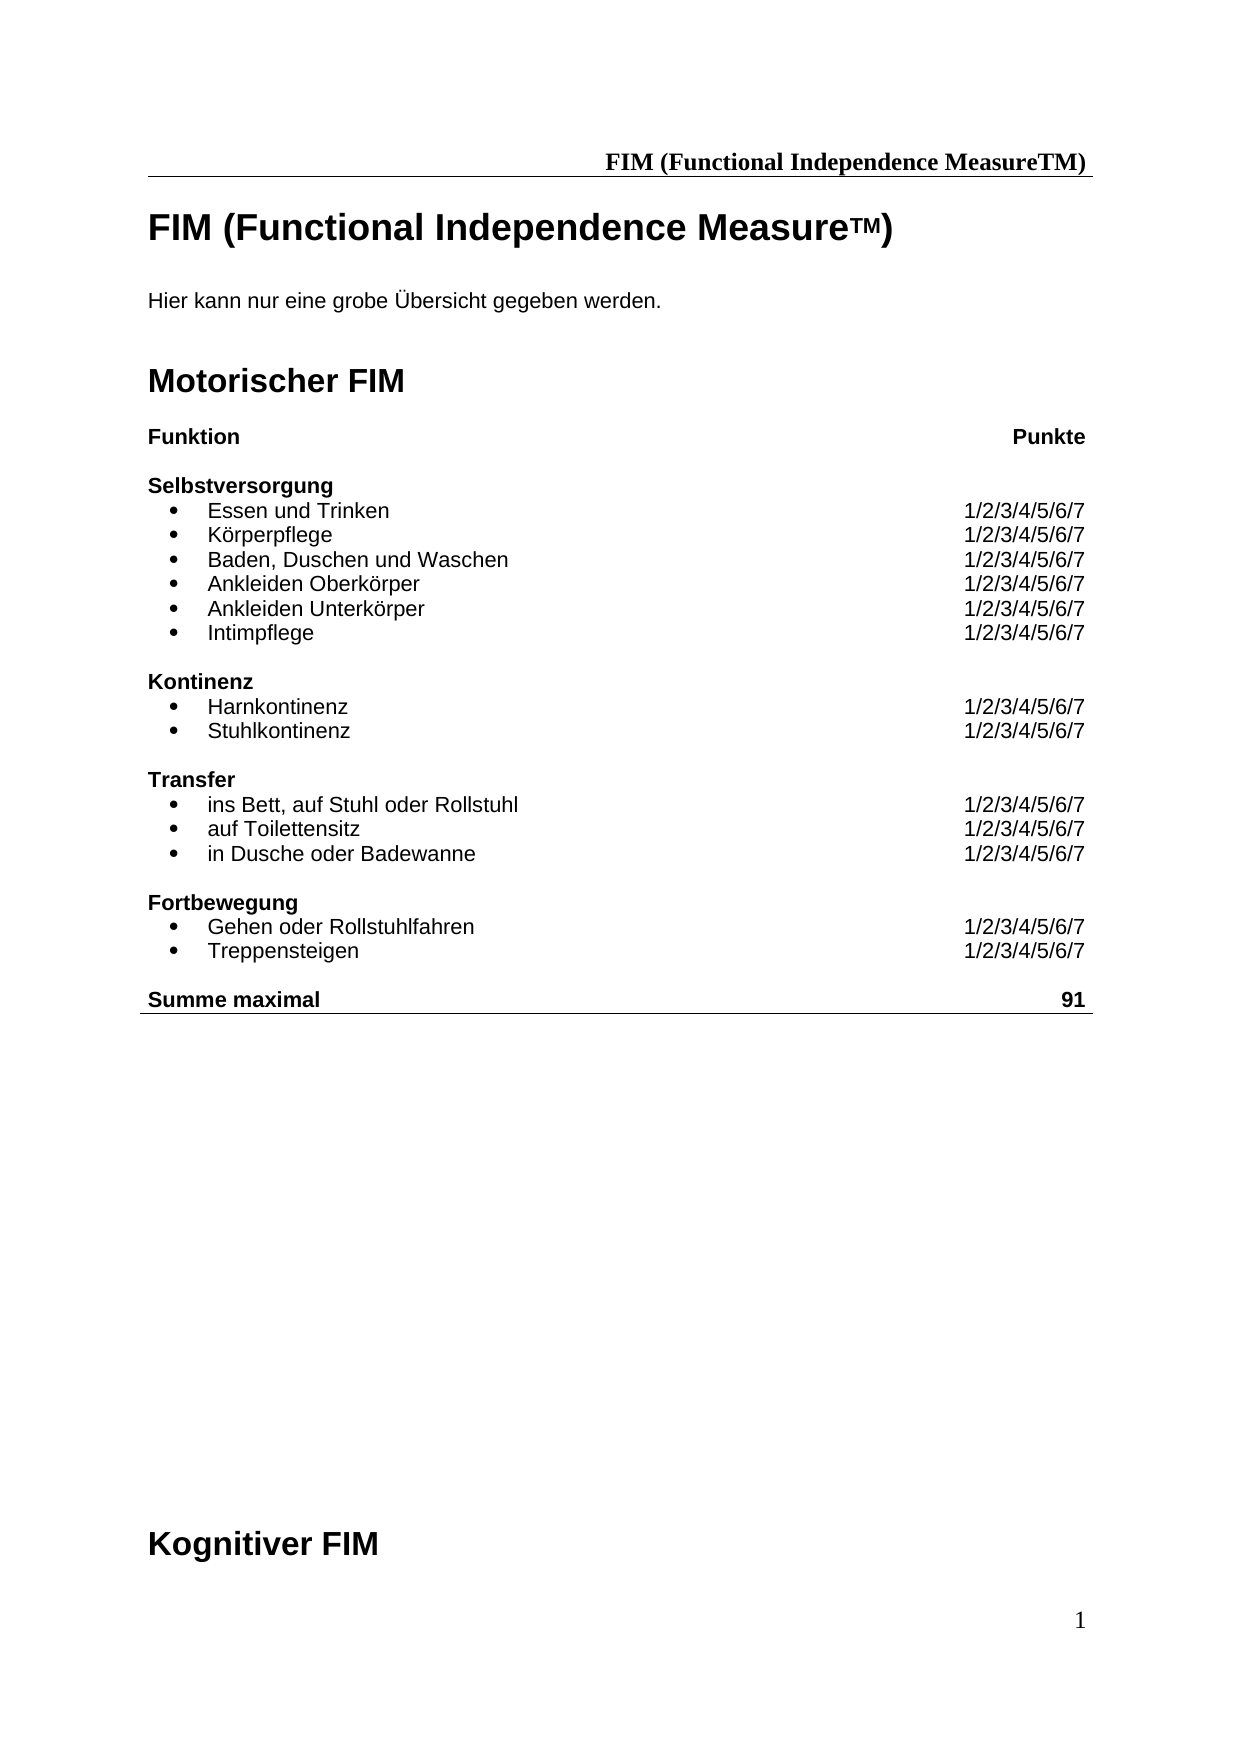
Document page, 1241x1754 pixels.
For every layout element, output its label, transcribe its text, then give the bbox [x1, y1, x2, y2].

table_cell 1/2/3/4/5/6/7 [901, 621, 1093, 645]
table_cell [140, 596, 162, 621]
table_cell [140, 964, 901, 988]
table_cell [140, 499, 162, 523]
table_cell Transfer [140, 768, 901, 792]
table_cell ins Bett, auf Stuhl oder Rollstuhl [163, 792, 901, 817]
table_cell Summe maximal [140, 988, 901, 1012]
table_header Punkte [901, 425, 1093, 449]
table_cell [901, 768, 1093, 792]
table_cell 91 [901, 988, 1093, 1012]
table_cell Stuhlkontinenz [163, 719, 901, 743]
table_cell 1/2/3/4/5/6/7 [901, 939, 1093, 963]
table_cell [140, 817, 162, 841]
table_cell [901, 474, 1093, 498]
table_cell [140, 915, 162, 939]
text Kognitiver FIM [148, 1525, 1093, 1562]
table_cell Selbstversorgung [140, 474, 901, 498]
table_cell [140, 523, 162, 547]
table_cell [140, 743, 901, 768]
table_cell Baden, Duschen und Waschen [163, 548, 901, 572]
table_cell [140, 645, 901, 670]
table_cell Ankleiden Unterkörper [163, 596, 901, 621]
table_cell 1/2/3/4/5/6/7 [901, 596, 1093, 621]
table_cell [140, 939, 162, 963]
table_cell [140, 572, 162, 596]
table_cell 1/2/3/4/5/6/7 [901, 572, 1093, 596]
table_cell Treppensteigen [163, 939, 901, 963]
table_cell 1/2/3/4/5/6/7 [901, 817, 1093, 841]
text Hier kann nur eine grobe Übersicht gegeben werden. [148, 289, 1093, 313]
table_cell [140, 866, 901, 890]
table_cell [140, 548, 162, 572]
table_cell Harnkontinenz [163, 694, 901, 719]
table_cell [140, 841, 162, 866]
table_cell Ankleiden Oberkörper [163, 572, 901, 596]
table_cell 1/2/3/4/5/6/7 [901, 499, 1093, 523]
table_cell Fortbewegung [140, 890, 901, 914]
table_cell [140, 621, 162, 645]
table_cell [901, 866, 1093, 890]
table_cell [901, 450, 1093, 474]
table_cell [140, 450, 901, 474]
table_cell Intimpflege [163, 621, 901, 645]
table_cell [140, 694, 162, 719]
table_cell 1/2/3/4/5/6/7 [901, 792, 1093, 817]
table_cell Gehen oder Rollstuhlfahren [163, 915, 901, 939]
table_header Funktion [140, 425, 901, 449]
table_cell [901, 964, 1093, 988]
table_cell [140, 719, 162, 743]
table_cell in Dusche oder Badewanne [163, 841, 901, 866]
table_cell Kontinenz [140, 670, 901, 694]
table_cell 1/2/3/4/5/6/7 [901, 694, 1093, 719]
table_cell auf Toilettensitz [163, 817, 901, 841]
table_cell 1/2/3/4/5/6/7 [901, 915, 1093, 939]
table_cell Essen und Trinken [163, 499, 901, 523]
table_cell [140, 792, 162, 817]
table_cell [901, 645, 1093, 670]
subtitle FIM (Functional Independence MeasureTM) [148, 207, 1093, 248]
table_cell 1/2/3/4/5/6/7 [901, 523, 1093, 547]
table_cell [901, 743, 1093, 768]
table_cell [901, 670, 1093, 694]
text Motorischer FIM [148, 363, 1093, 400]
table_cell 1/2/3/4/5/6/7 [901, 719, 1093, 743]
table_cell 1/2/3/4/5/6/7 [901, 841, 1093, 866]
table_cell Körperpflege [163, 523, 901, 547]
table_cell [901, 890, 1093, 914]
table_cell 1/2/3/4/5/6/7 [901, 548, 1093, 572]
